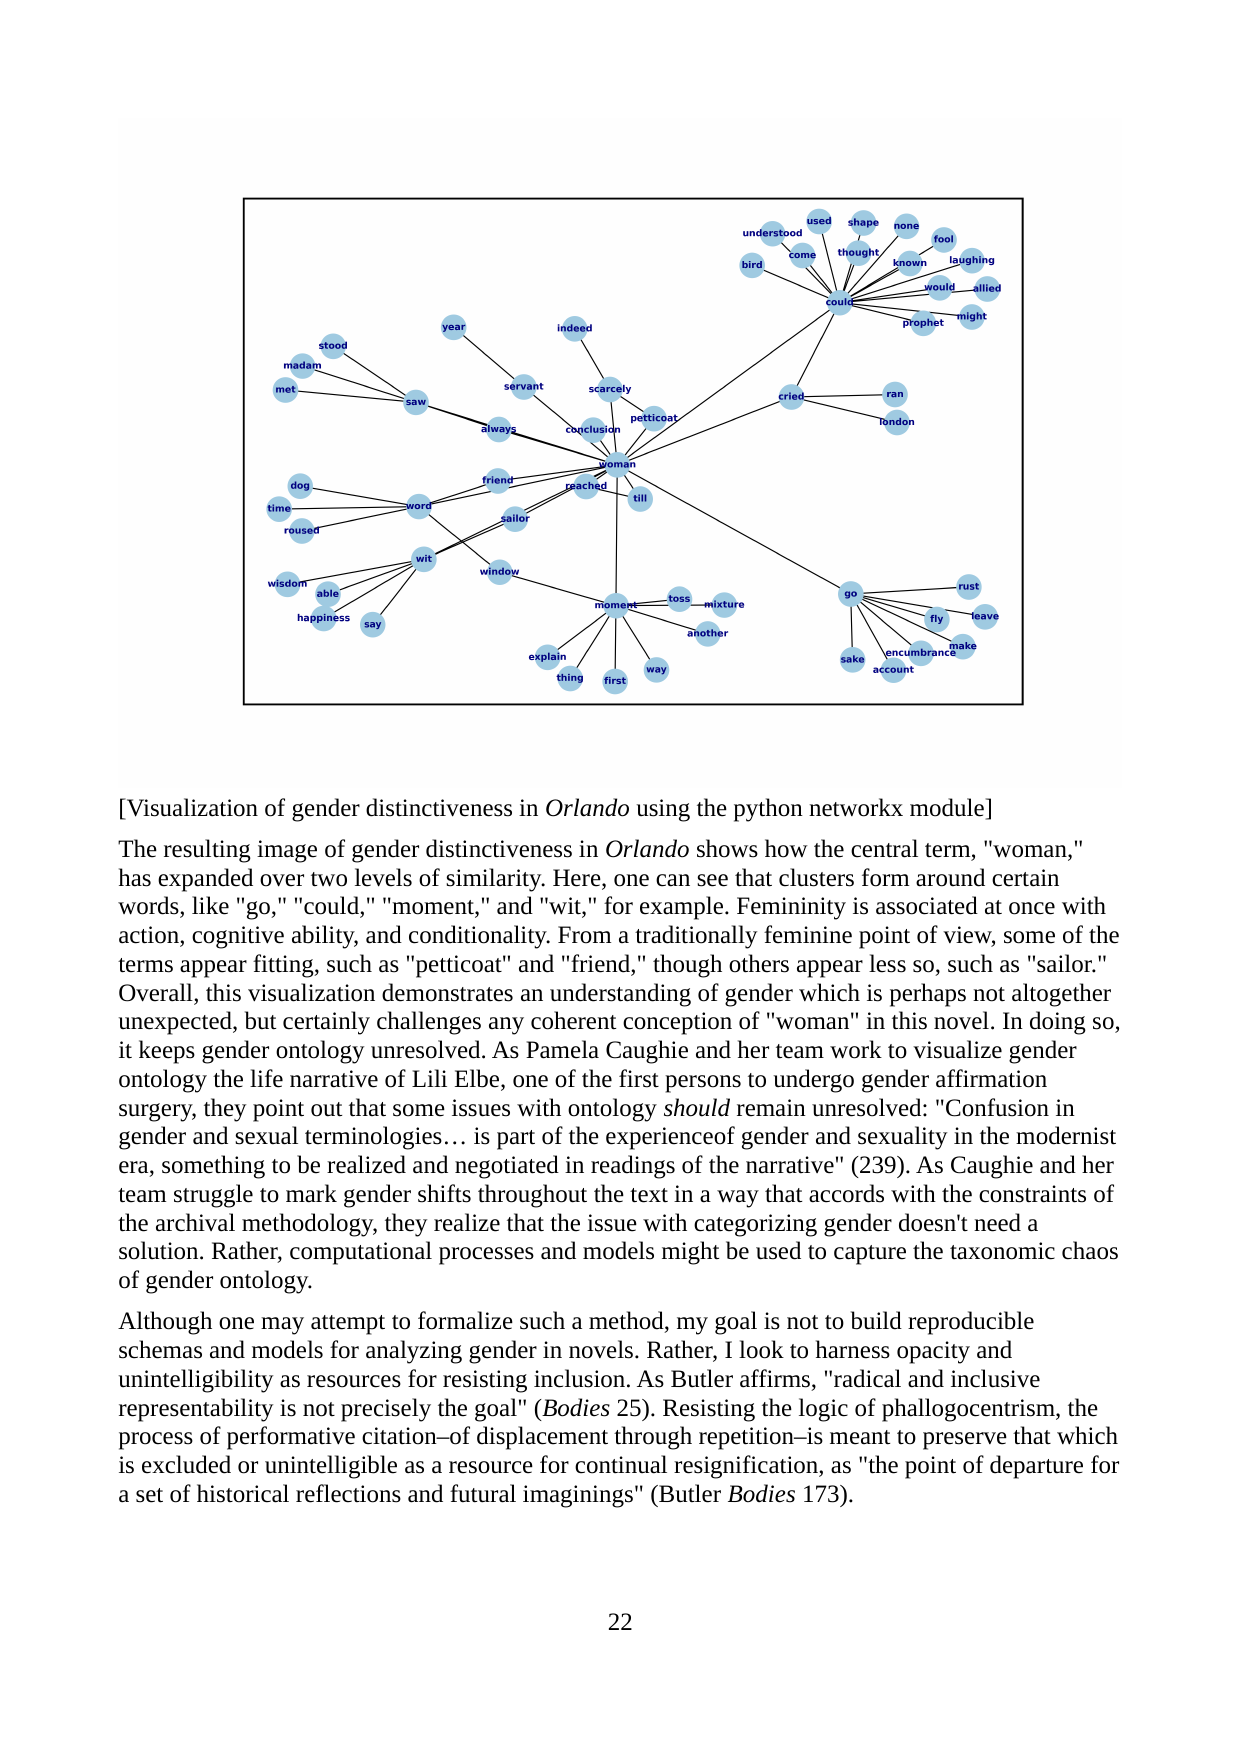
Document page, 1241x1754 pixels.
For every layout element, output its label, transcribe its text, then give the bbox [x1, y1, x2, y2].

text [Visualization of gender distinctiveness in Orlando using the python networkx module] [118, 788, 1122, 821]
text The resulting image of gender distinctiveness in Orlando shows how the central term, "woman," has expanded over two levels of similarity. Here, one can see that clusters form around certain words, like "go," "could," "moment," and "wit," for example. Femininity is associated at once with action, cognitive ability, and conditionality. From a traditionally feminine point of view, some of the terms appear fitting, such as "petticoat" and "friend," though others appear less so, such as "sailor." Overall, this visualization demonstrates an understanding of gender which is perhaps not altogether unexpected, but certainly challenges any coherent conception of "woman" in this novel. In doing so, it keeps gender ontology unresolved. As Pamela Caughie and her team work to visualize gender ontology the life narrative of Lili Elbe, one of the first persons to undergo gender affirmation surgery, they point out that some issues with ontology should remain unresolved: "Confusion in gender and sexual terminologies… is part of the experienceof gender and sexuality in the modernist era, something to be realized and negotiated in readings of the narrative" (239). As Caughie and her team struggle to mark gender shifts throughout the text in a way that accords with the constraints of the archival methodology, they realize that the issue with categorizing gender doesn't need a solution. Rather, computational processes and models might be used to capture the taxonomic chaos of gender ontology. [118, 834, 1122, 1294]
text Although one may attempt to formalize such a method, my goal is not to build reproducible schemas and models for analyzing gender in novels. Rather, I look to harness opacity and unintelligibility as resources for resisting inclusion. As Butler affirms, "radical and inclusive representability is not precisely the goal" (Bodies 25). Resisting the logic of phallogocentrism, the process of performative citation–of displacement through repetition–is meant to preserve that which is excluded or unintelligible as a resource for continual resignification, as "the point of departure for a set of historical reflections and futural imaginings" (Butler Bodies 173). [118, 1306, 1122, 1508]
